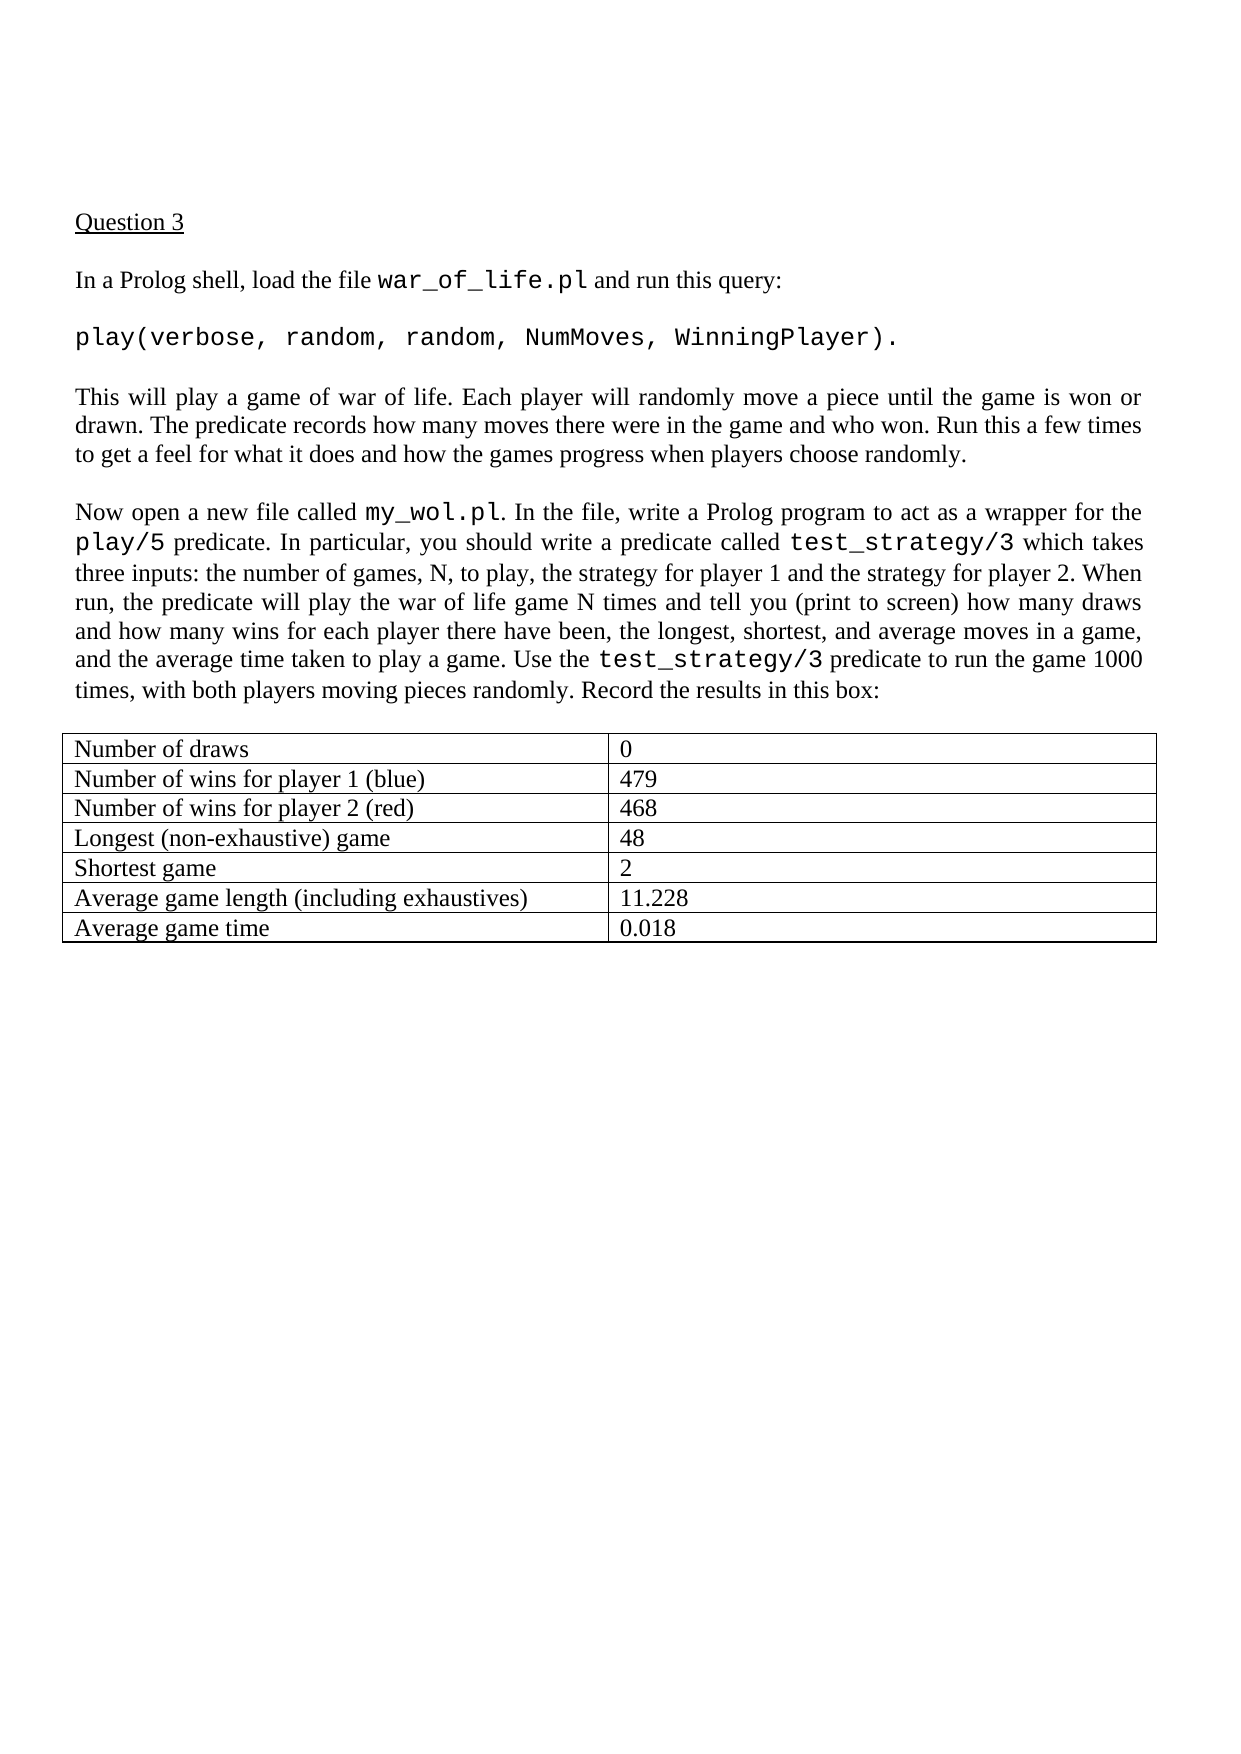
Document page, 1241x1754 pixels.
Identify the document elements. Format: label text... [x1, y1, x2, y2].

text In a Prolog shell, load the file war_of_life.pl and run this query: [75, 265, 1144, 296]
table_cell Number of wins for player 1 (blue) [63, 764, 608, 792]
subtitle Question 3 [75, 207, 1144, 236]
table_cell 0.018 [609, 913, 1156, 941]
table_cell 2 [609, 853, 1156, 882]
text This will play a game of war of life. Each player will randomly move a piece until the game is won or drawn. The predicate records how many moves there were in the game and who won. Run this a few times to get a feel for what it does and how the games progress when players choose randomly. [75, 382, 1144, 468]
table_cell 468 [609, 794, 1156, 822]
table_cell 48 [609, 823, 1156, 852]
table_cell Number of wins for player 2 (red) [63, 794, 608, 822]
text Now open a new file called my_wol.pl. In the file, write a Prolog program to act as a wrapper for the play/5 predicate. In particular, you should write a predicate called test_strategy/3 which takes three inputs: the number of games, N, to play, the strategy for player 1 and the strategy for player 2. When run, the predicate will play the war of life game N times and tell you (print to screen) how many draws and how many wins for each player there have been, the longest, shortest, and average moves in a game, and the average time taken to play a game. Use the test_strategy/3 predicate to run the game 1000 times, with both players moving pieces randomly. Record the results in this box: [75, 497, 1144, 704]
table_cell Average game length (including exhaustives) [63, 883, 608, 912]
text play(verbose, random, random, NumMoves, WinningPlayer). [75, 324, 1144, 353]
table_cell 11.228 [609, 883, 1156, 912]
table_cell Longest (non-exhaustive) game [63, 823, 608, 852]
table_cell Shortest game [63, 853, 608, 882]
table_header 0 [609, 734, 1156, 763]
table_header Number of draws [63, 734, 608, 763]
table_cell 479 [609, 764, 1156, 792]
table_cell Average game time [63, 913, 608, 941]
